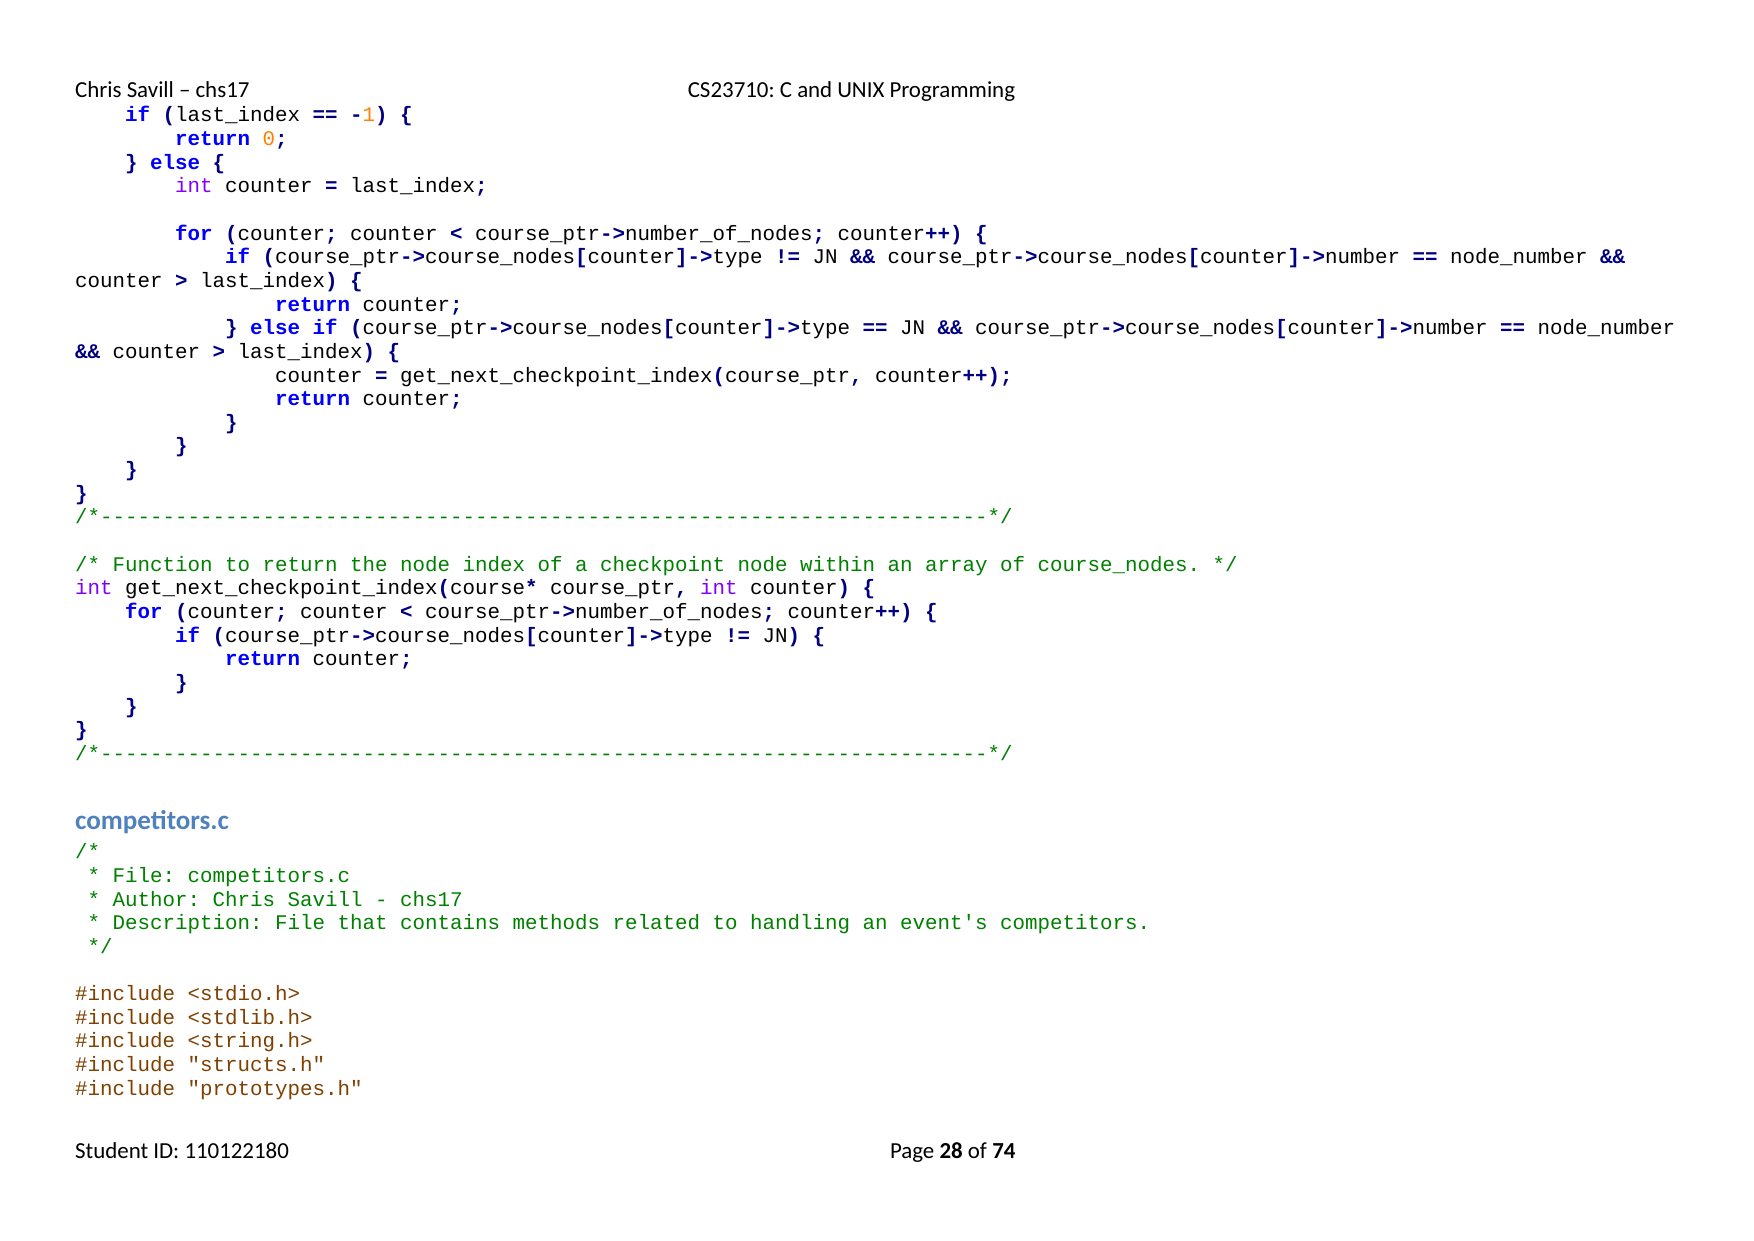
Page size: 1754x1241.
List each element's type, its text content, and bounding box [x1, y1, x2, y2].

text if (course_ptr->course_nodes[counter]->type != JN) { [75, 625, 1679, 648]
text */ [75, 936, 1679, 959]
text int get_next_checkpoint_index(course* course_ptr, int counter) { [75, 577, 1679, 601]
text #include <stdio.h> [75, 983, 1679, 1007]
text } [75, 719, 1679, 743]
text * Author: Chris Savill - chs17 [75, 889, 1679, 912]
text #include <string.h> [75, 1031, 1679, 1054]
text } [75, 412, 1679, 436]
text } else { [75, 152, 1679, 175]
text /*-----------------------------------------------------------------------*/ [75, 506, 1679, 530]
text return counter; [75, 648, 1679, 672]
text } [75, 436, 1679, 459]
text * Description: File that contains methods related to handling an event's competitors. [75, 912, 1679, 936]
text } else if (course_ptr->course_nodes[counter]->type == JN && course_ptr->course_nodes[counter]->number == node_number && counter > last_index) { [75, 317, 1679, 364]
text return counter; [75, 294, 1679, 317]
text } [75, 459, 1679, 483]
text * File: competitors.c [75, 865, 1679, 889]
text /* Function to return the node index of a checkpoint node within an array of course_nodes. */ [75, 554, 1679, 577]
text if (course_ptr->course_nodes[counter]->type != JN && course_ptr->course_nodes[counter]->number == node_number && counter > last_index) { [75, 246, 1679, 294]
text } [75, 672, 1679, 696]
text /*-----------------------------------------------------------------------*/ [75, 743, 1679, 767]
text return 0; [75, 128, 1679, 152]
text int counter = last_index; [75, 175, 1679, 199]
text for (counter; counter < course_ptr->number_of_nodes; counter++) { [75, 223, 1679, 246]
text return counter; [75, 388, 1679, 412]
subtitle competitors.c [75, 803, 1679, 836]
text } [75, 483, 1679, 506]
text #include "prototypes.h" [75, 1078, 1679, 1101]
text if (last_index == -1) { [75, 104, 1679, 128]
text counter = get_next_checkpoint_index(course_ptr, counter++); [75, 364, 1679, 388]
text /* [75, 841, 1679, 865]
text #include "structs.h" [75, 1054, 1679, 1078]
text } [75, 696, 1679, 719]
text for (counter; counter < course_ptr->number_of_nodes; counter++) { [75, 601, 1679, 625]
text #include <stdlib.h> [75, 1007, 1679, 1031]
